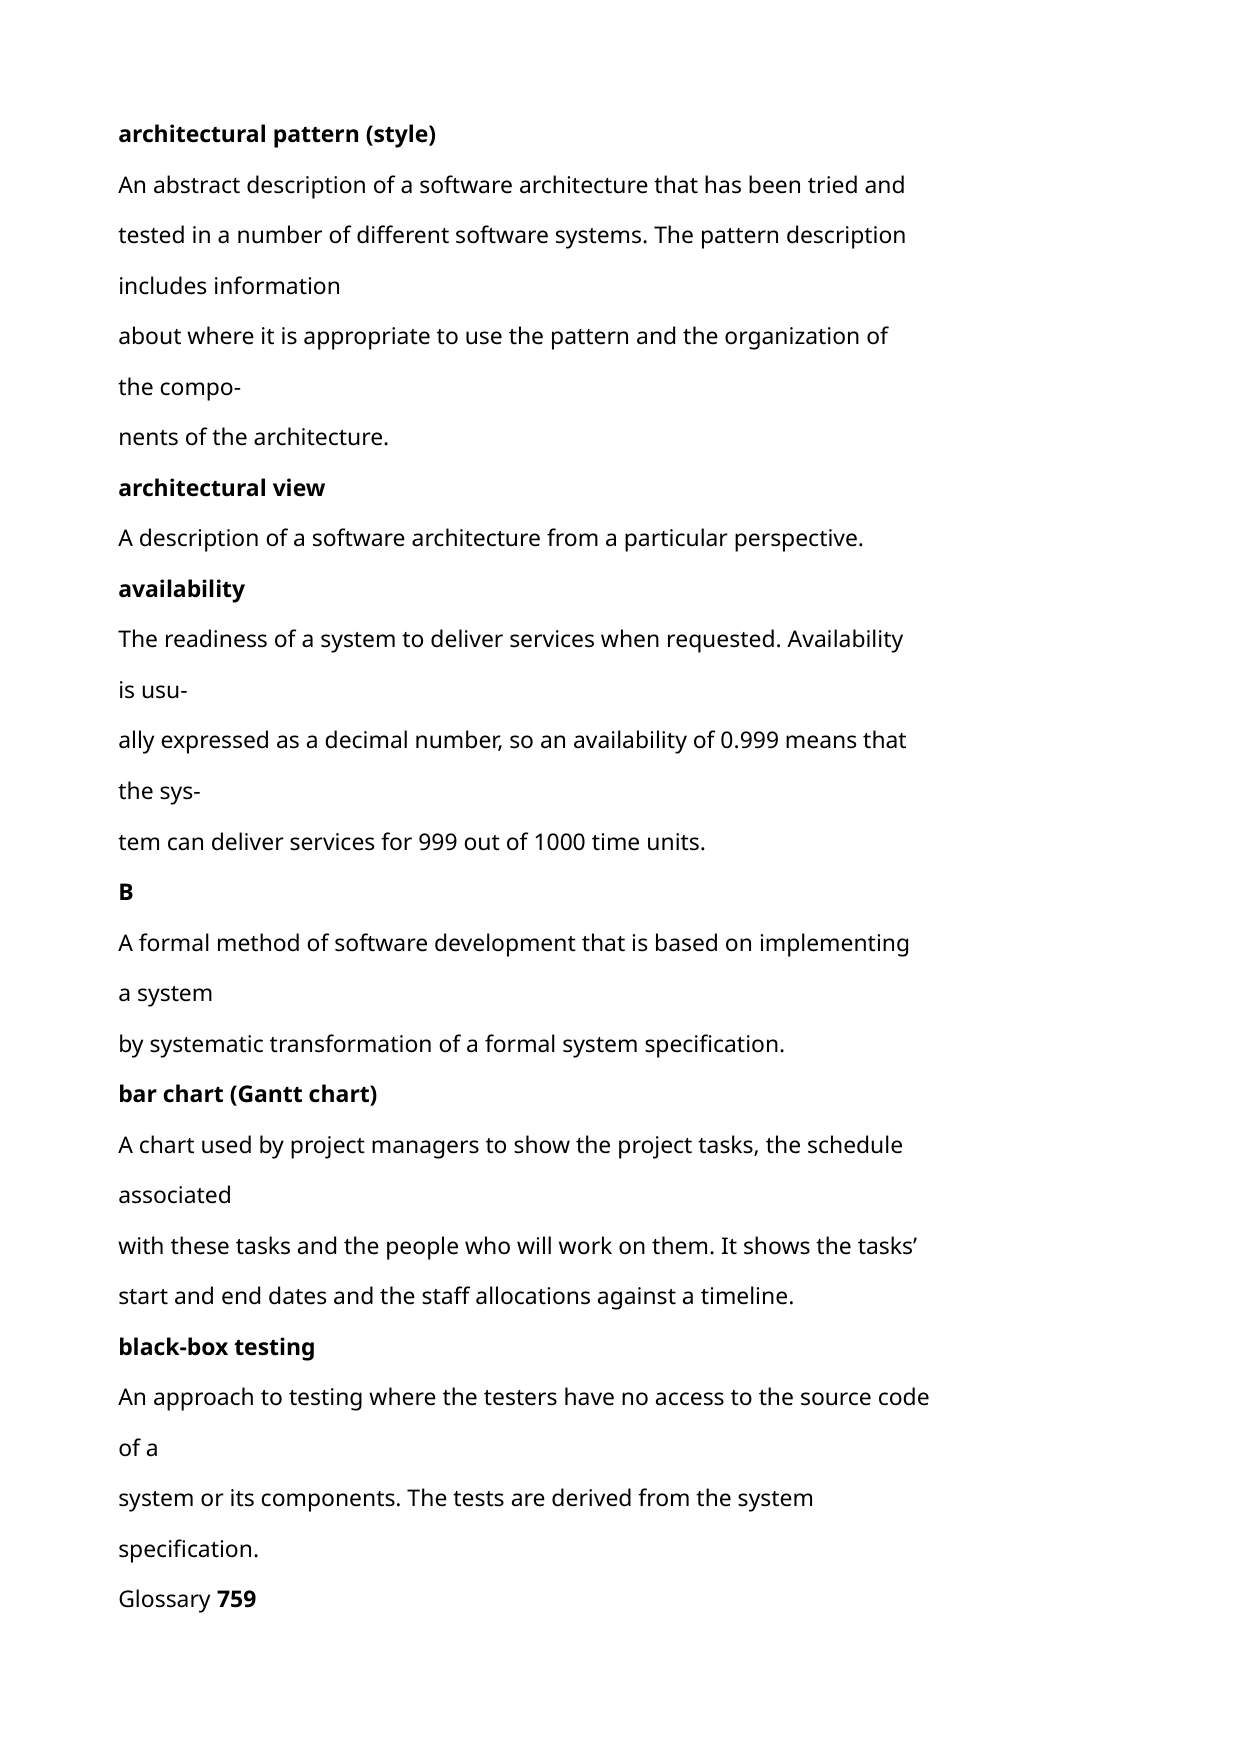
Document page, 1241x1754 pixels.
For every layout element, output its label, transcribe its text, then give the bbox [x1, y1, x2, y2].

text black-box testing [118, 1331, 1122, 1362]
text An abstract description of a software architecture that has been tried and [118, 169, 1122, 200]
text nents of the architecture. [118, 421, 1122, 452]
text the compo- [118, 371, 1122, 402]
text ally expressed as a decimal number, so an availability of 0.999 means that [118, 724, 1122, 756]
text is usu- [118, 674, 1122, 705]
text The readiness of a system to deliver services when requested. Availability [118, 623, 1122, 654]
text bar chart (Gantt chart) [118, 1078, 1122, 1109]
text A chart used by project managers to show the project tasks, the schedule [118, 1128, 1122, 1160]
text about where it is appropriate to use the pattern and the organization of [118, 320, 1122, 351]
text of a [118, 1432, 1122, 1463]
text A formal method of software development that is based on implementing [118, 926, 1122, 958]
text with these tasks and the people who will work on them. It shows the tasks’ [118, 1229, 1122, 1261]
text by systematic transformation of a formal system specification. [118, 1027, 1122, 1059]
text the sys- [118, 775, 1122, 806]
text tested in a number of different software systems. The pattern description [118, 219, 1122, 250]
text associated [118, 1179, 1122, 1210]
text An approach to testing where the testers have no access to the source code [118, 1381, 1122, 1412]
text specification. [118, 1533, 1122, 1564]
text architectural pattern (style) [118, 118, 1122, 149]
text Glossary 759 [118, 1583, 1122, 1614]
text system or its components. The tests are derived from the system [118, 1482, 1122, 1513]
text tem can deliver services for 999 out of 1000 time units. [118, 825, 1122, 857]
text B [118, 876, 1122, 907]
text start and end dates and the staff allocations against a timeline. [118, 1280, 1122, 1311]
text architectural view [118, 472, 1122, 503]
text a system [118, 977, 1122, 1008]
text availability [118, 573, 1122, 604]
text includes information [118, 270, 1122, 301]
text A description of a software architecture from a particular perspective. [118, 522, 1122, 553]
